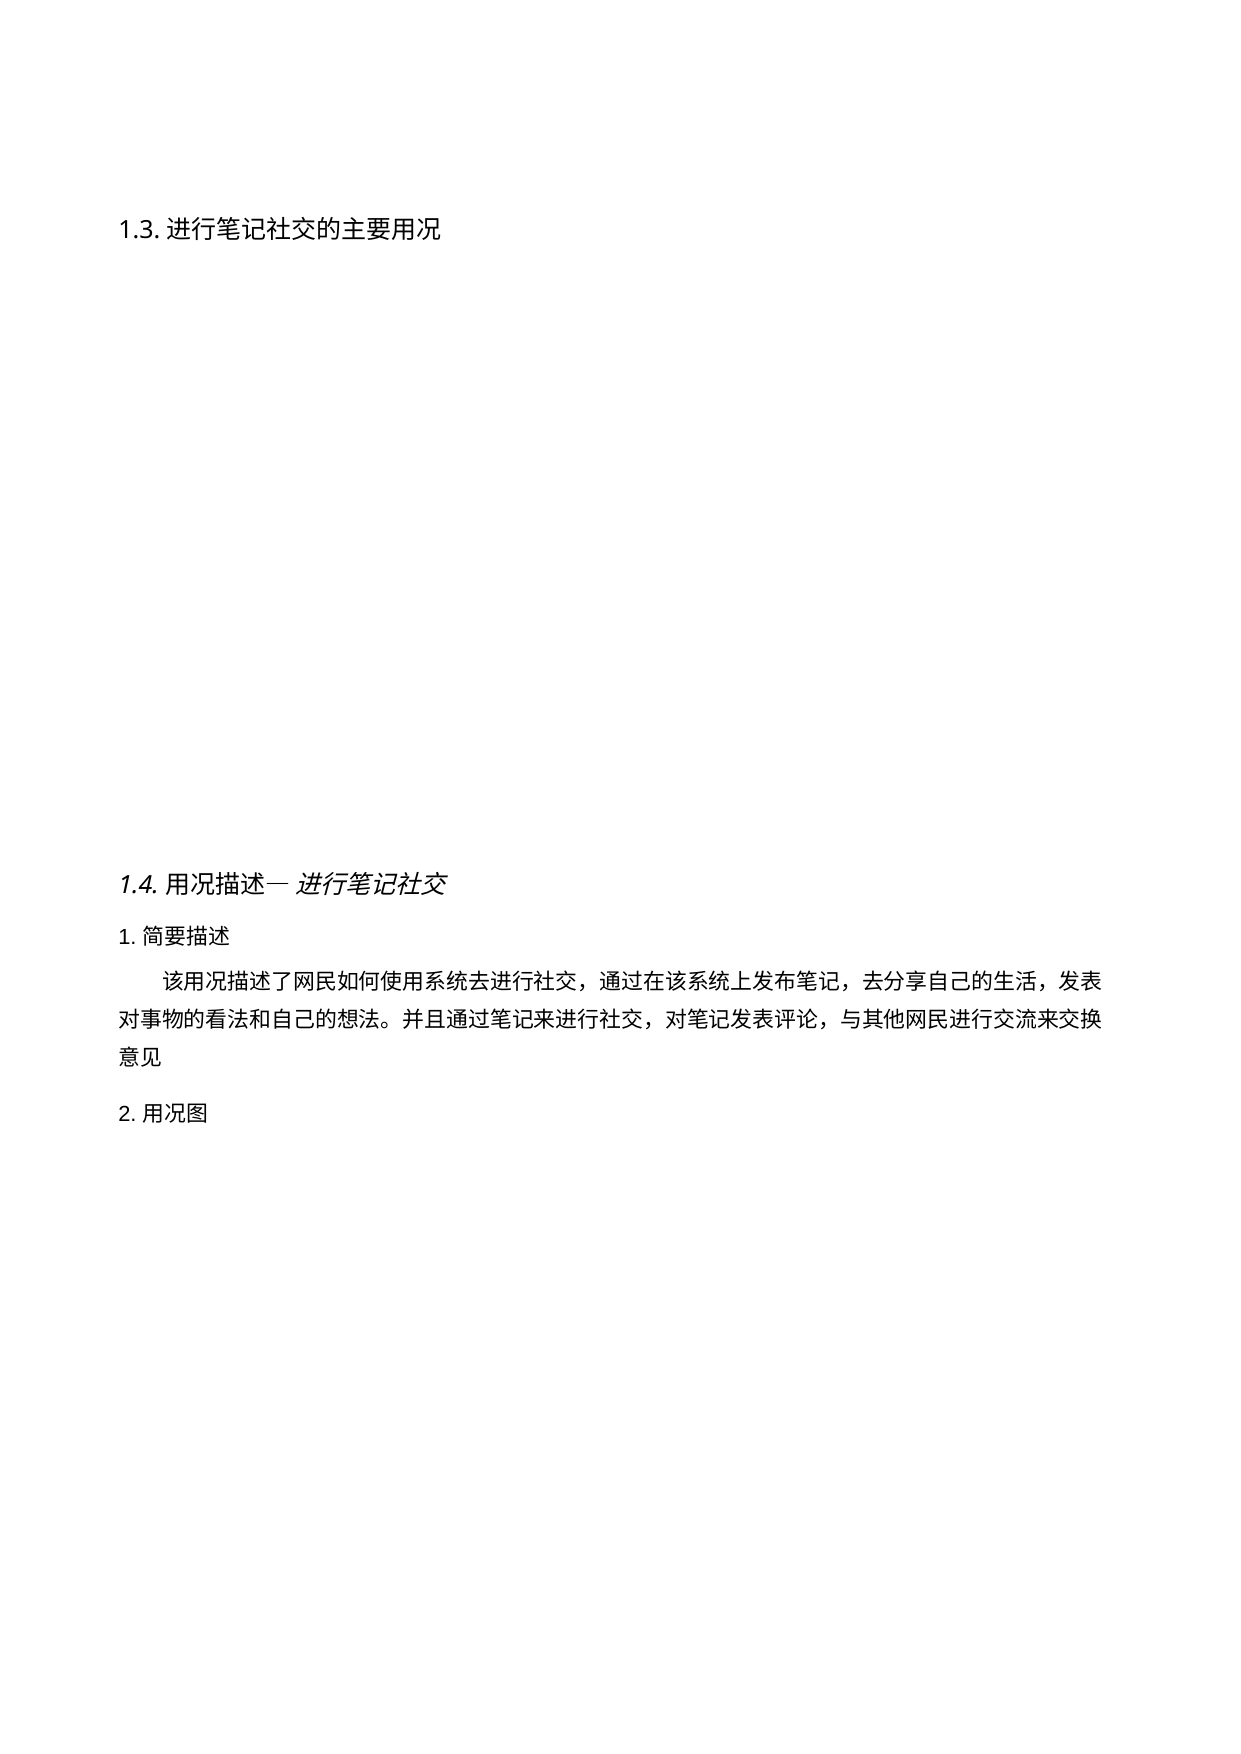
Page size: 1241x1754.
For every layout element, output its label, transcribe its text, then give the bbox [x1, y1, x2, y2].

subtitle 简要描述 [118, 919, 1122, 951]
subtitle 进行笔记社交的主要用况 [118, 209, 1122, 246]
subtitle 用况描述— 进行笔记社交 [118, 864, 1122, 900]
subtitle 用况图 [118, 1096, 1122, 1127]
text 该用况描述了网民如何使用系统去进行社交，通过在该系统上发布笔记，去分享自己的生活，发表对事物的看法和自己的想法。并且通过笔记来进行社交，对笔记发表评论，与其他网民进行交流来交换意见 [118, 964, 1122, 1071]
